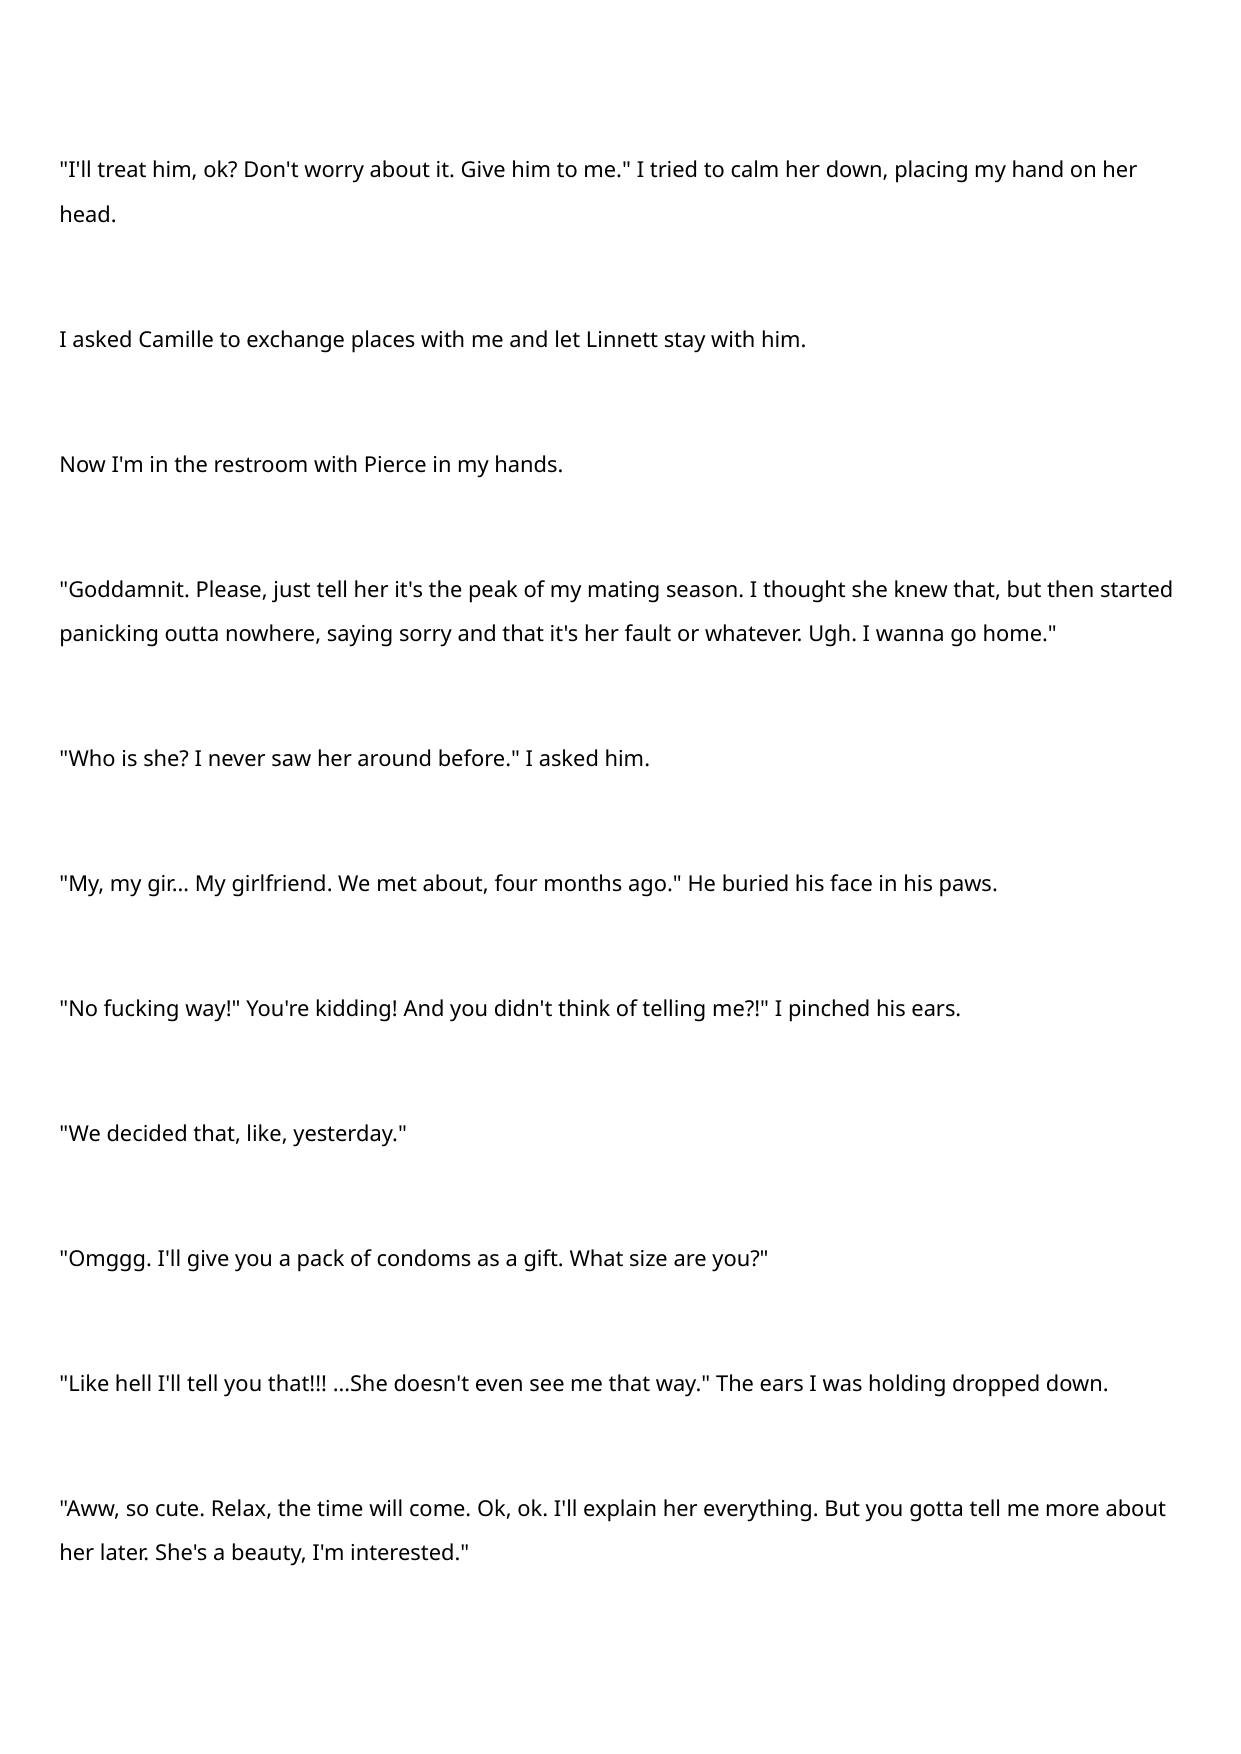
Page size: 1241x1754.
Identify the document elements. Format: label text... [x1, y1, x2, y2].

text "No fucking way!" You're kidding! And you didn't think of telling me?!" I pinched his ears. [59, 993, 1181, 1023]
text "We decided that, like, yesterday." [59, 1118, 1181, 1148]
text Now I'm in the restroom with Pierce in my hands. [59, 449, 1181, 478]
text "I'll treat him, ok? Don't worry about it. Give him to me." I tried to calm her down, placing my hand on her head. [59, 154, 1181, 229]
text "My, my gir… My girlfriend. We met about, four months ago." He buried his face in his paws. [59, 868, 1181, 898]
text "Like hell I'll tell you that!!! …She doesn't even see me that way." The ears I was holding dropped down. [59, 1368, 1181, 1397]
text "Aww, so cute. Relax, the time will come. Ok, ok. I'll explain her everything. But you gotta tell me more about her later. She's a beauty, I'm interested." [59, 1492, 1181, 1567]
text I asked Camille to exchange places with me and let Linnett stay with him. [59, 324, 1181, 353]
text "Goddamnit. Please, just tell her it's the peak of my mating season. I thought she knew that, but then started panicking outta nowhere, saying sorry and that it's her fault or whatever. Ugh. I wanna go home." [59, 573, 1181, 648]
text "Who is she? I never saw her around before." I asked him. [59, 743, 1181, 773]
text "Omggg. I'll give you a pack of condoms as a gift. What size are you?" [59, 1243, 1181, 1272]
